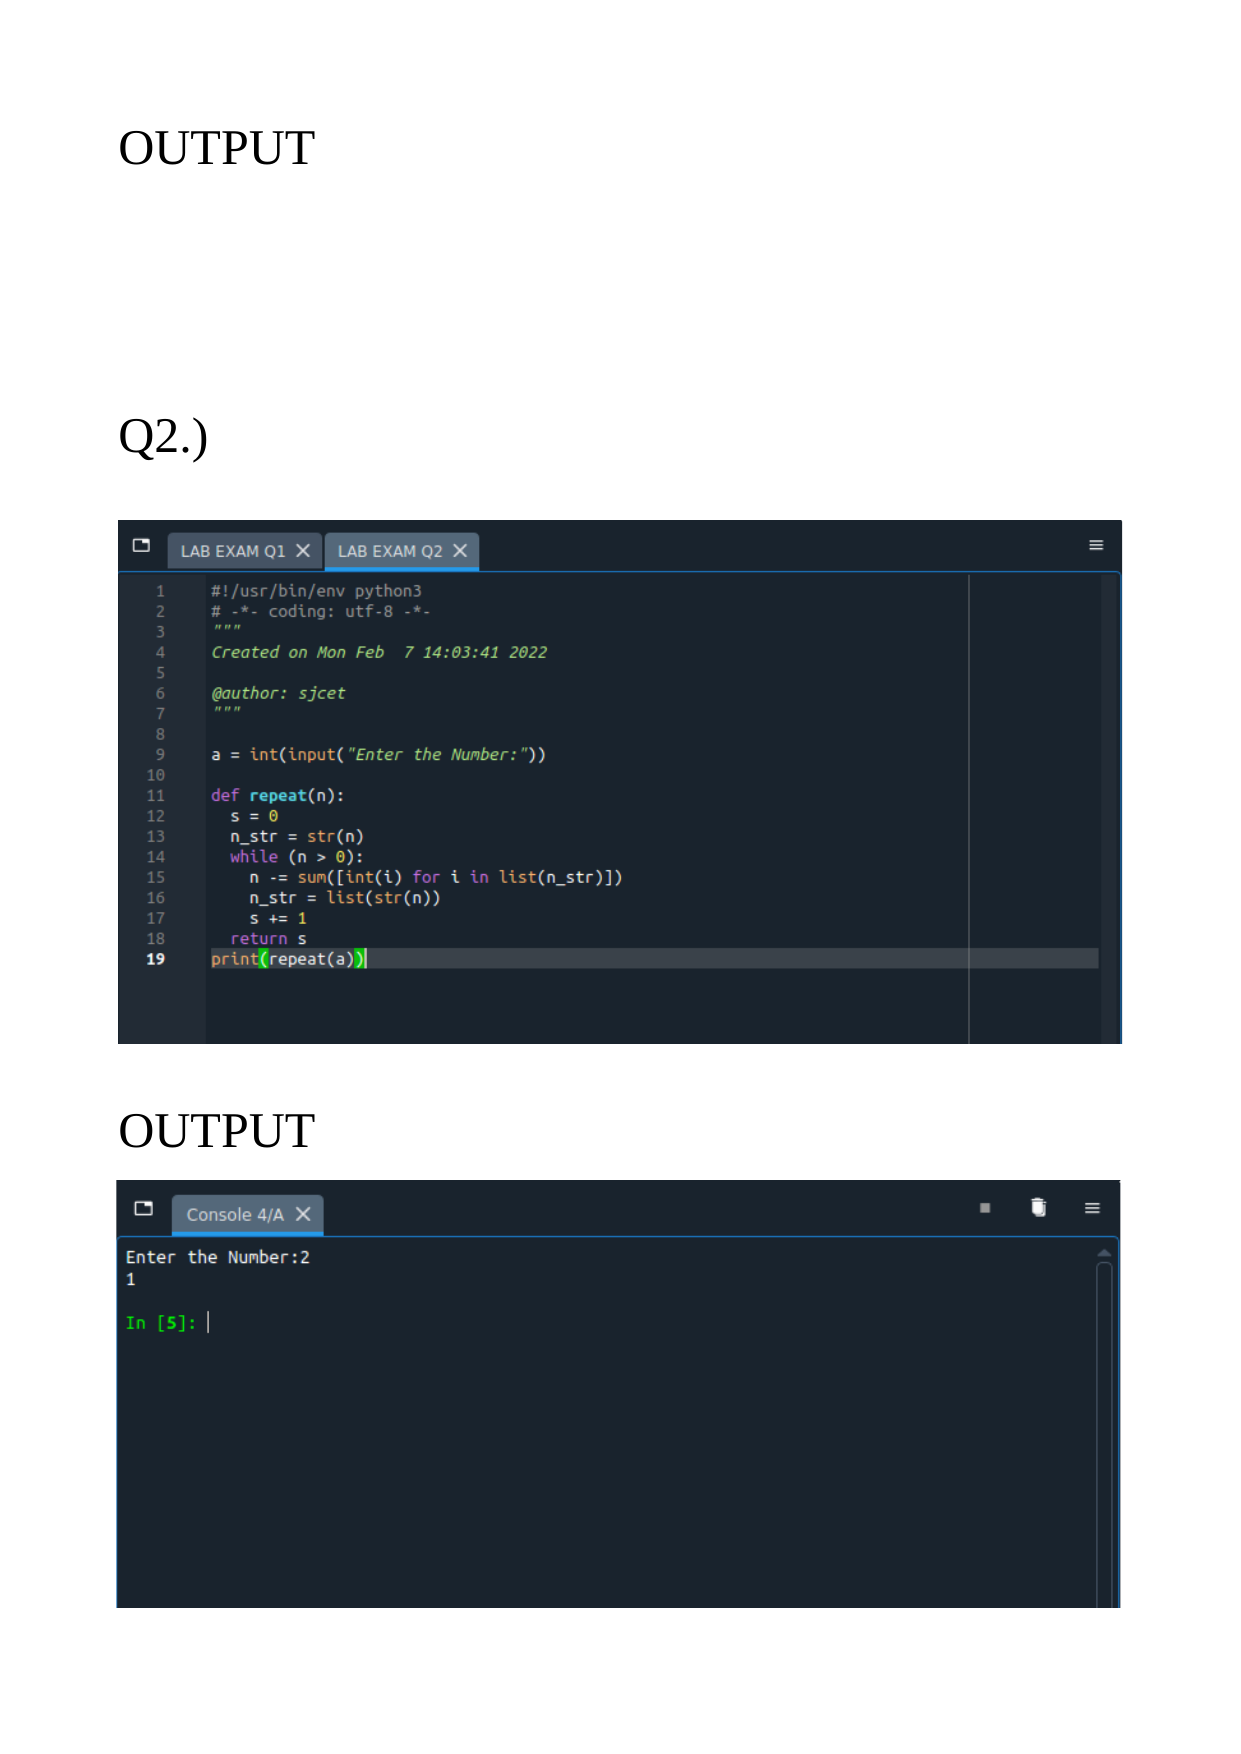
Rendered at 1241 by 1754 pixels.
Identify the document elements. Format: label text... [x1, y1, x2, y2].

text OUTPUT [118, 1101, 1122, 1159]
picture [118, 520, 1123, 1044]
text OUTPUT [118, 118, 1122, 176]
picture [116, 1180, 1121, 1608]
text Q2.) [118, 406, 1122, 463]
